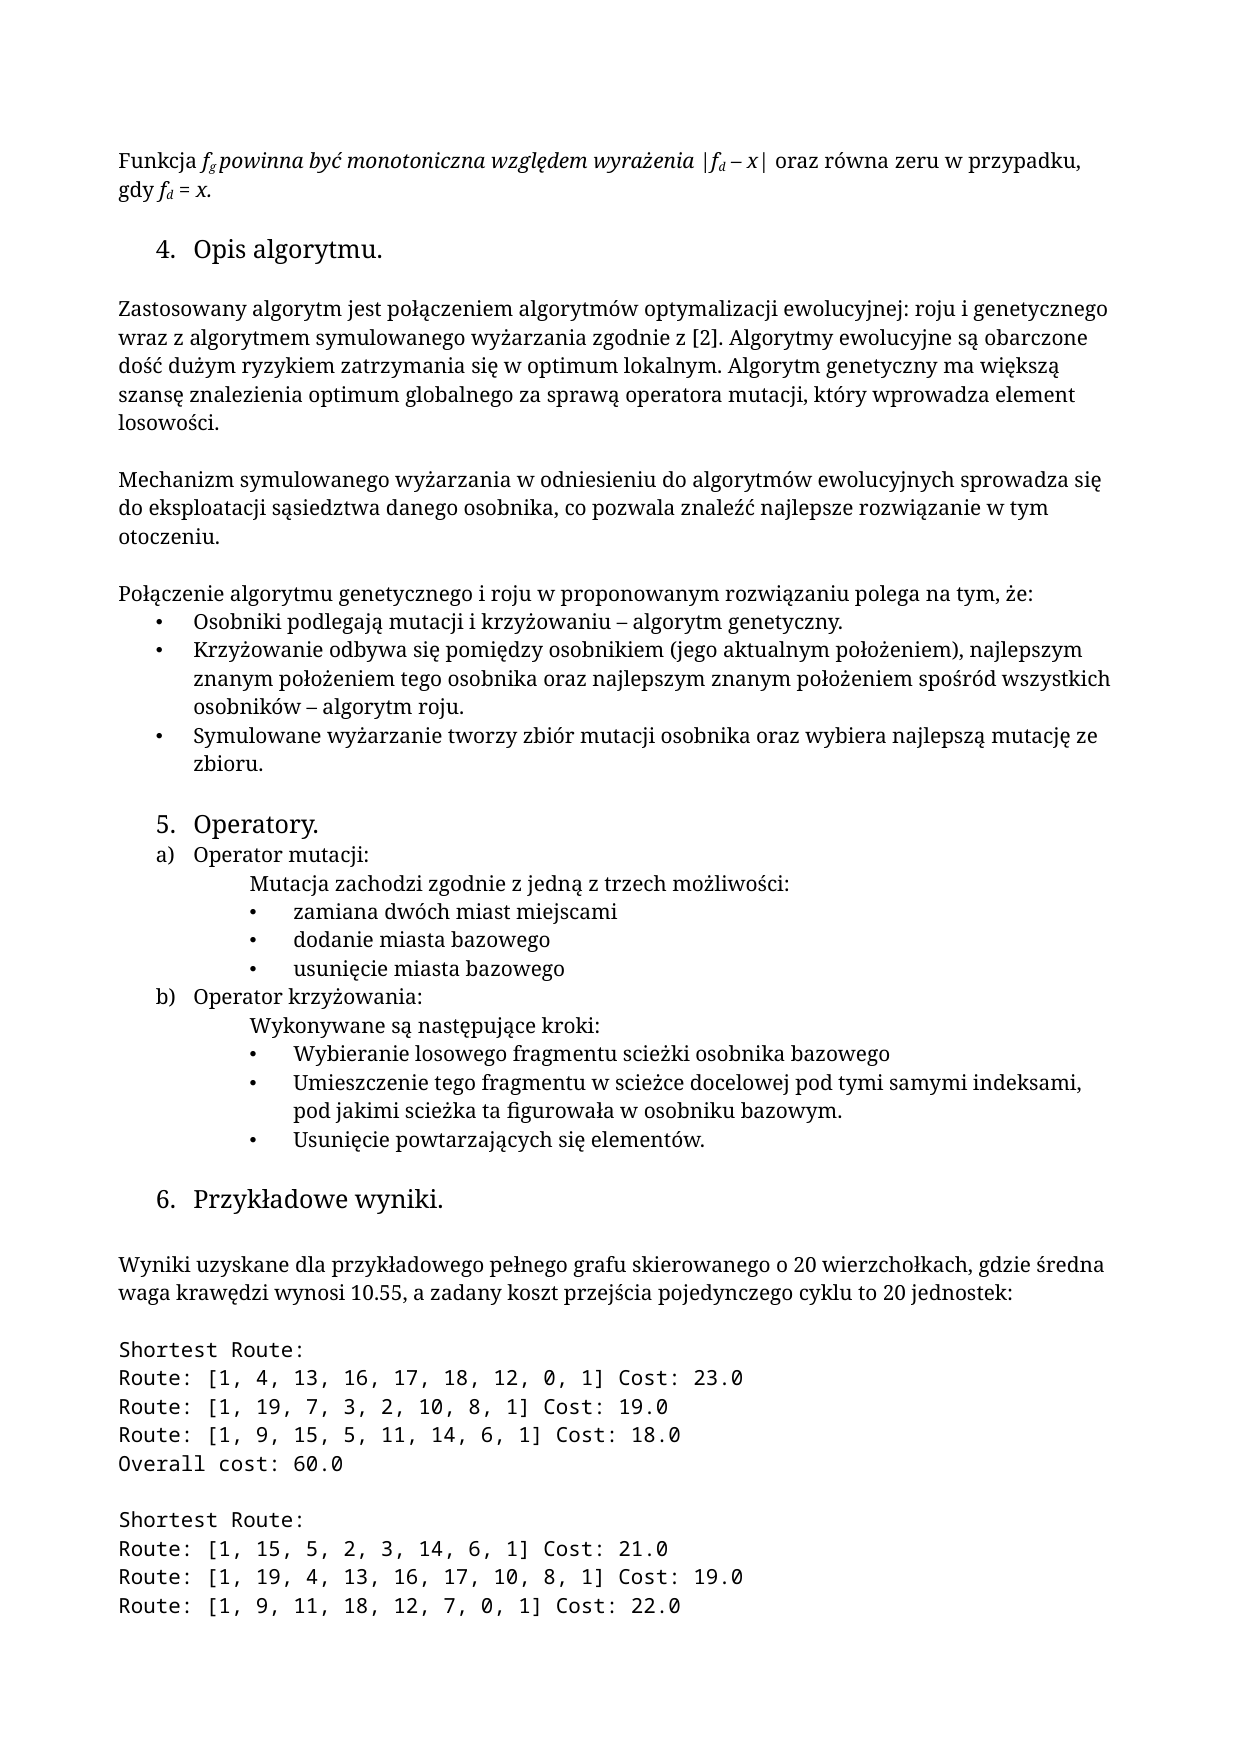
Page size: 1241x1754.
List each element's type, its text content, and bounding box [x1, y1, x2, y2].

text Shortest Route: [118, 1335, 1122, 1363]
list Opis algorytmu. [156, 232, 1122, 266]
list usunięcie miasta bazowego [249, 954, 1122, 982]
text Zastosowany algorytm jest połączeniem algorytmów optymalizacji ewolucyjnej: roju i genetycznego wraz z algorytmem symulowanego wyżarzania zgodnie z [2]. Algorytmy ewolucyjne są obarczone dość dużym ryzykiem zatrzymania się w optimum lokalnym. Algorytm genetyczny ma większą szansę znalezienia optimum globalnego za sprawą operatora mutacji, który wprowadza element losowości. [118, 294, 1122, 437]
text Route: [1, 15, 5, 2, 3, 14, 6, 1] Cost: 21.0 [118, 1534, 1122, 1562]
text Route: [1, 4, 13, 16, 17, 18, 12, 0, 1] Cost: 23.0 [118, 1363, 1122, 1392]
text Route: [1, 9, 15, 5, 11, 14, 6, 1] Cost: 18.0 [118, 1420, 1122, 1449]
text Route: [1, 19, 7, 3, 2, 10, 8, 1] Cost: 19.0 [118, 1392, 1122, 1420]
list Przykładowe wyniki. [156, 1182, 1122, 1216]
list Symulowane wyżarzanie tworzy zbiór mutacji osobnika oraz wybiera najlepszą mutację ze zbioru. [156, 721, 1122, 778]
list Krzyżowanie odbywa się pomiędzy osobnikiem (jego aktualnym położeniem), najlepszym znanym położeniem tego osobnika oraz najlepszym znanym położeniem spośród wszystkich osobników – algorytm roju. [156, 636, 1122, 721]
list Umieszczenie tego fragmentu w scieżce docelowej pod tymi samymi indeksami, pod jakimi scieżka ta figurowała w osobniku bazowym. [249, 1068, 1122, 1125]
list Operator mutacji: [156, 840, 1122, 869]
list Operator krzyżowania: [156, 982, 1122, 1011]
text Route: [1, 9, 11, 18, 12, 7, 0, 1] Cost: 22.0 [118, 1591, 1122, 1619]
text Funkcja fg powinna być monotoniczna względem wyrażenia |fd – x| oraz równa zeru w przypadku, [118, 147, 1122, 175]
text Mechanizm symulowanego wyżarzania w odniesieniu do algorytmów ewolucyjnych sprowadza się do eksploatacji sąsiedztwa danego osobnika, co pozwala znaleźć najlepsze rozwiązanie w tym otoczeniu. [118, 465, 1122, 550]
text Mutacja zachodzi zgodnie z jedną z trzech możliwości: [176, 869, 1122, 897]
list Usunięcie powtarzających się elementów. [249, 1125, 1122, 1153]
text Route: [1, 19, 4, 13, 16, 17, 10, 8, 1] Cost: 19.0 [118, 1562, 1122, 1591]
text gdy fd = x. [118, 175, 1122, 203]
text Wykonywane są następujące kroki: [176, 1011, 1122, 1039]
list dodanie miasta bazowego [249, 926, 1122, 954]
list Wybieranie losowego fragmentu scieżki osobnika bazowego [249, 1039, 1122, 1068]
list Operatory. [156, 806, 1122, 840]
text Shortest Route: [118, 1506, 1122, 1534]
list zamiana dwóch miast miejscami [249, 897, 1122, 926]
text Overall cost: 60.0 [118, 1449, 1122, 1477]
text Wyniki uzyskane dla przykładowego pełnego grafu skierowanego o 20 wierzchołkach, gdzie średna waga krawędzi wynosi 10.55, a zadany koszt przejścia pojedynczego cyklu to 20 jednostek: [118, 1250, 1122, 1307]
text Połączenie algorytmu genetycznego i roju w proponowanym rozwiązaniu polega na tym, że: [118, 579, 1122, 607]
list Osobniki podlegają mutacji i krzyżowaniu – algorytm genetyczny. [156, 607, 1122, 636]
